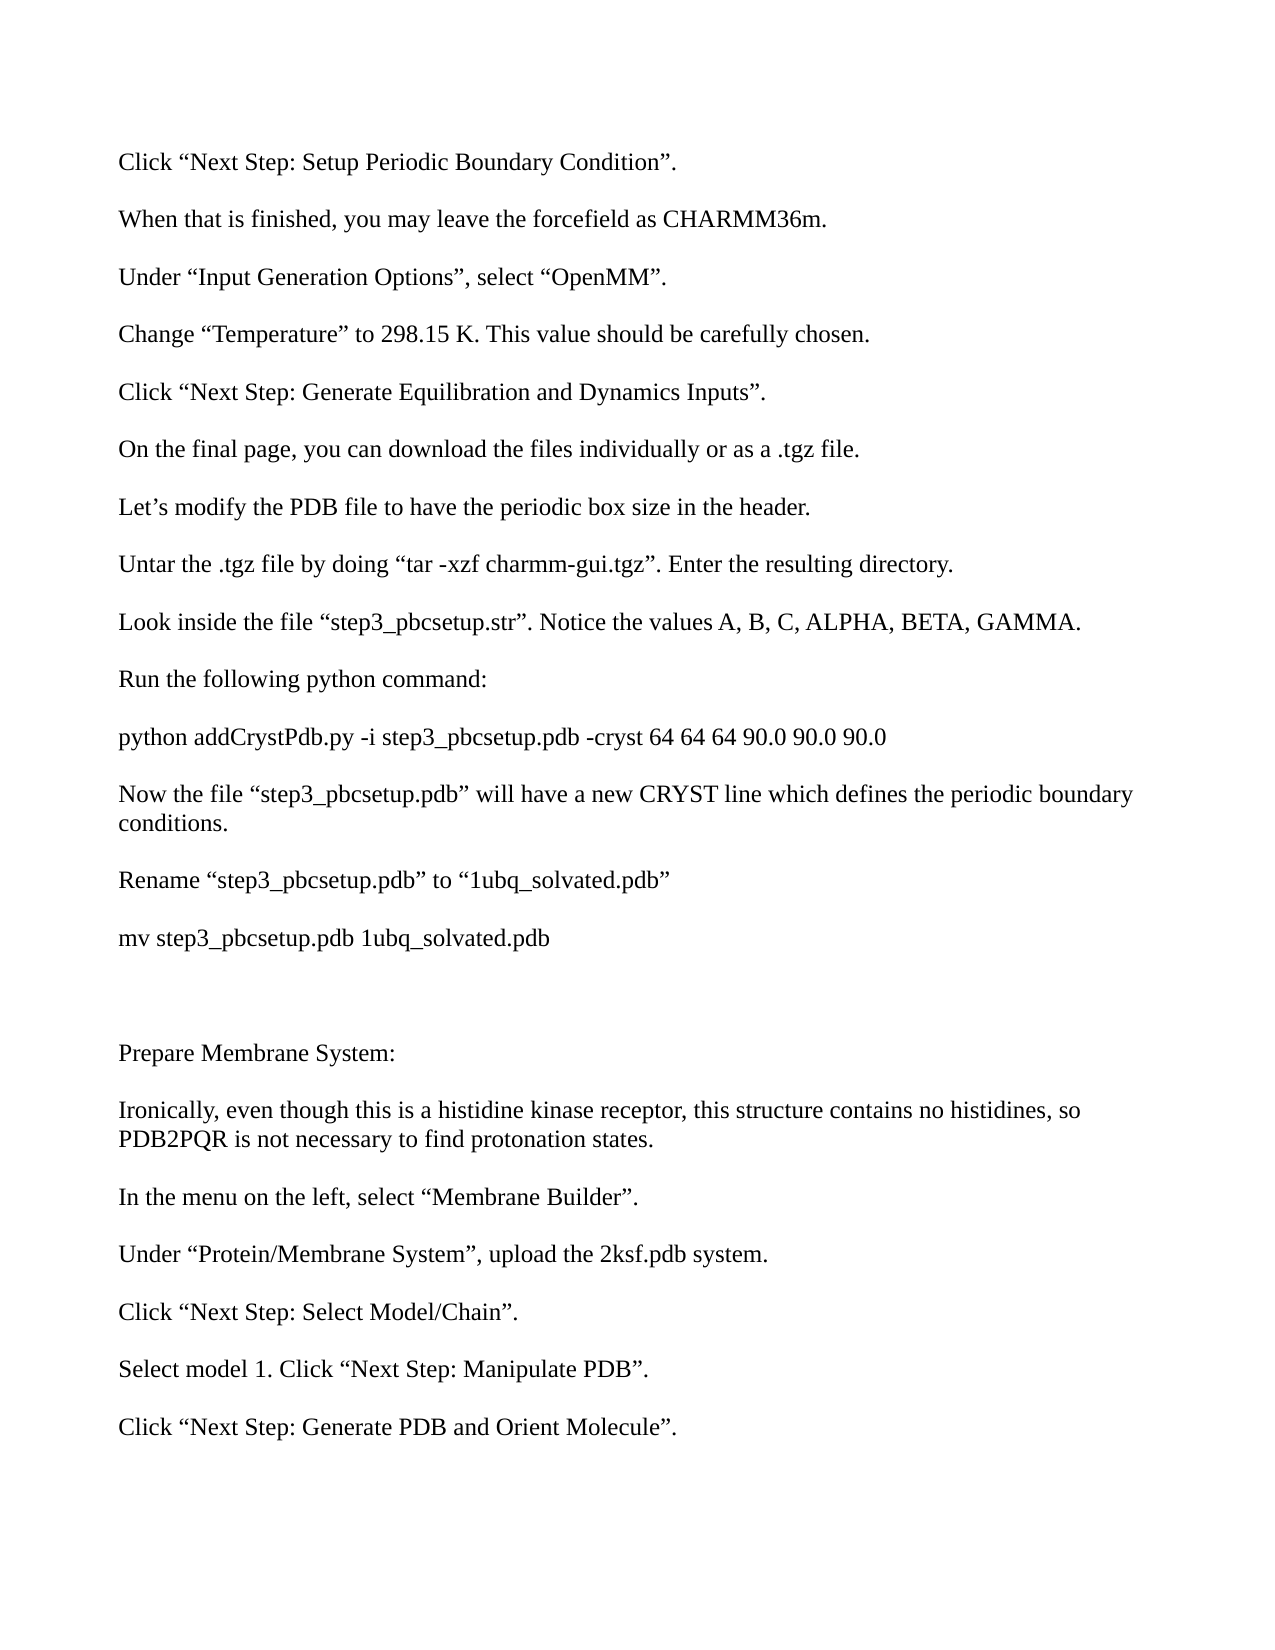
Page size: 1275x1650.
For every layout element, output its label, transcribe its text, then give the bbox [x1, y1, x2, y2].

text Under “Input Generation Options”, select “OpenMM”. [118, 262, 1157, 291]
text Look inside the file “step3_pbcsetup.str”. Notice the values A, B, C, ALPHA, BETA, GAMMA. [118, 607, 1157, 636]
text Click “Next Step: Generate Equilibration and Dynamics Inputs”. [118, 377, 1157, 406]
text python addCrystPdb.py -i step3_pbcsetup.pdb -cryst 64 64 64 90.0 90.0 90.0 [118, 722, 1157, 751]
text Untar the .tgz file by doing “tar -xzf charmm-gui.tgz”. Enter the resulting directory. [118, 549, 1157, 578]
text Click “Next Step: Setup Periodic Boundary Condition”. [118, 147, 1157, 176]
text Rename “step3_pbcsetup.pdb” to “1ubq_solvated.pdb” [118, 866, 1157, 894]
text Select model 1. Click “Next Step: Manipulate PDB”. [118, 1354, 1157, 1383]
text Change “Temperature” to 298.15 K. This value should be carefully chosen. [118, 319, 1157, 348]
text Under “Protein/Membrane System”, upload the 2ksf.pdb system. [118, 1239, 1157, 1268]
text In the menu on the left, select “Membrane Builder”. [118, 1182, 1157, 1211]
text When that is finished, you may leave the forcefield as CHARMM36m. [118, 204, 1157, 233]
text Run the following python command: [118, 664, 1157, 693]
text Now the file “step3_pbcsetup.pdb” will have a new CRYST line which defines the periodic boundary conditions. [118, 779, 1157, 837]
text Click “Next Step: Select Model/Chain”. [118, 1297, 1157, 1326]
text Ironically, even though this is a histidine kinase receptor, this structure contains no histidines, so PDB2PQR is not necessary to find protonation states. [118, 1096, 1157, 1153]
text Prepare Membrane System: [118, 1038, 1157, 1067]
text Click “Next Step: Generate PDB and Orient Molecule”. [118, 1412, 1157, 1441]
text On the final page, you can download the files individually or as a .tgz file. [118, 434, 1157, 463]
text Let’s modify the PDB file to have the periodic box size in the header. [118, 492, 1157, 521]
text mv step3_pbcsetup.pdb 1ubq_solvated.pdb [118, 923, 1157, 952]
